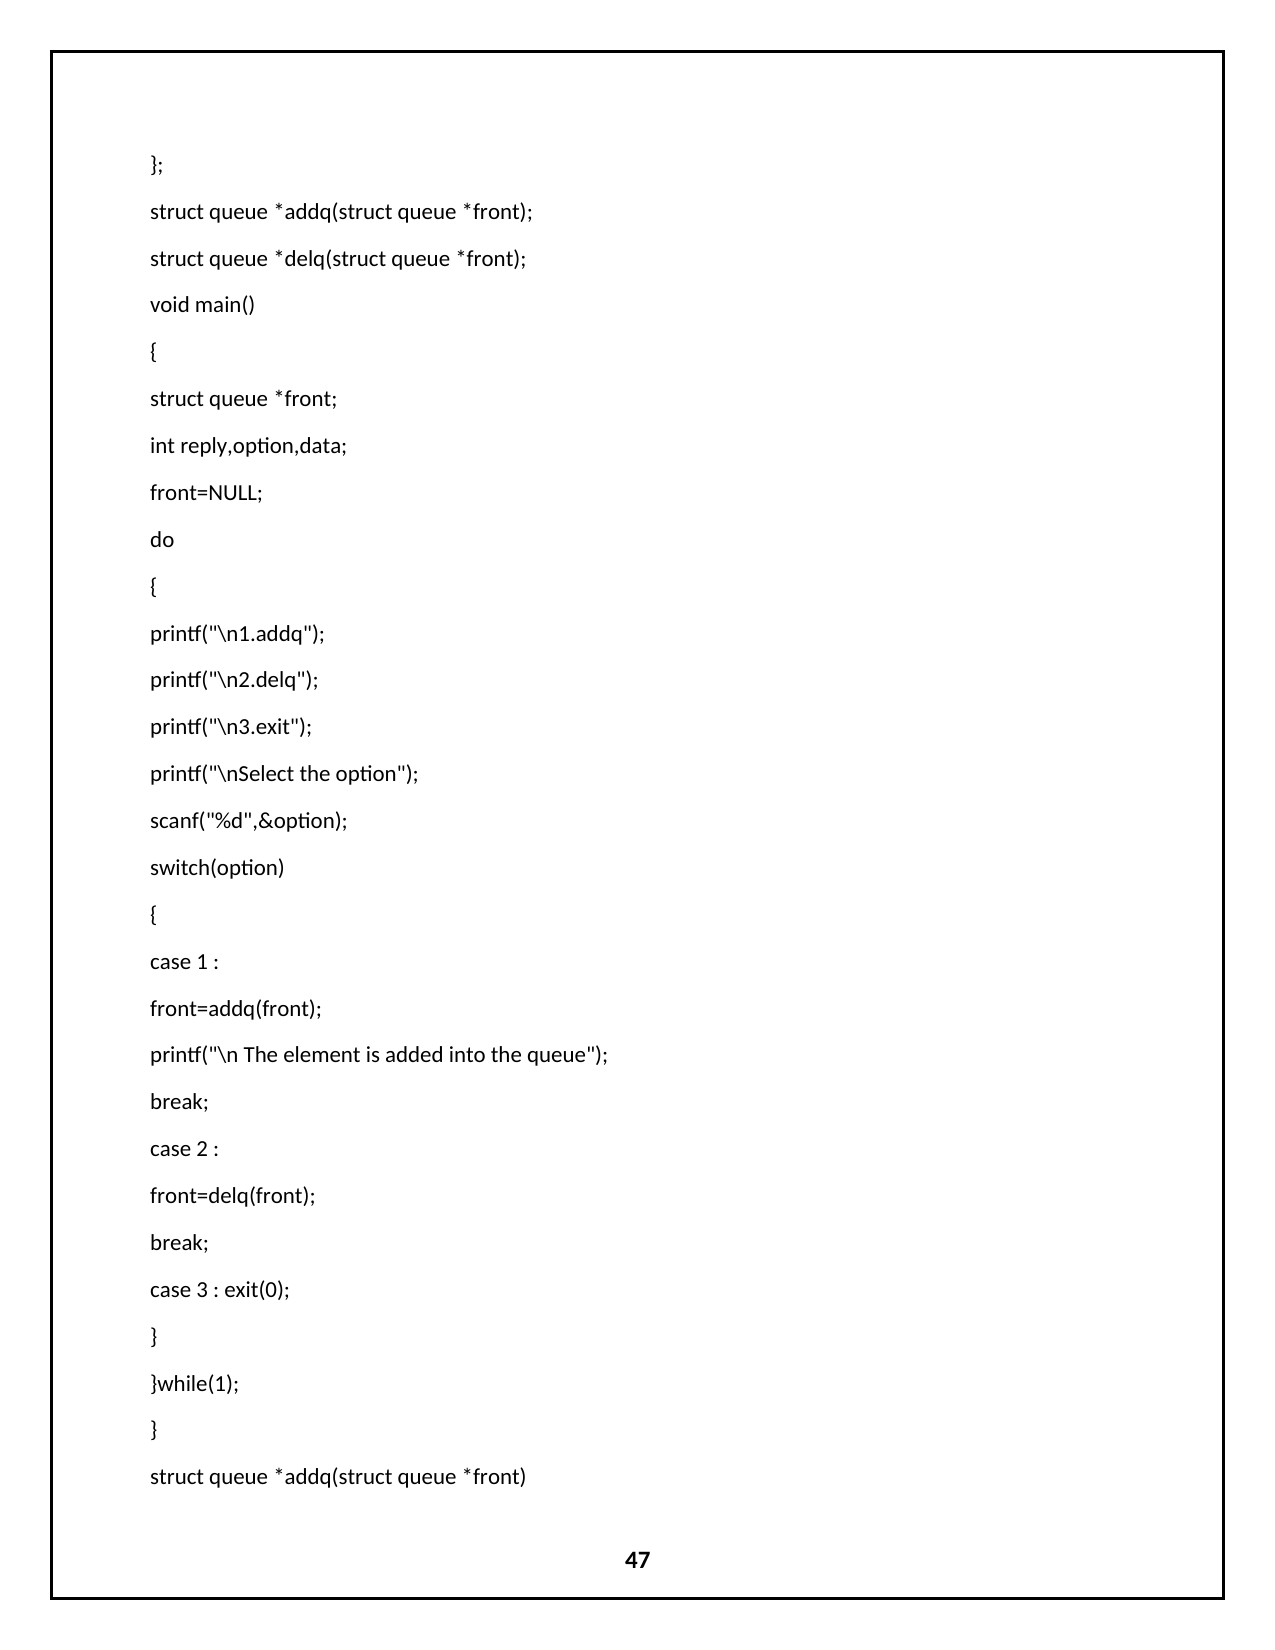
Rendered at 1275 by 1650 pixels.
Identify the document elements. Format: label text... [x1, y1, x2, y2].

text case 2 : [150, 1134, 1125, 1162]
text printf("\n1.addq"); [150, 619, 1125, 647]
text printf("\nSelect the option"); [150, 759, 1125, 787]
text void main() [150, 291, 1125, 319]
text { [150, 337, 1125, 366]
text case 1 : [150, 947, 1125, 975]
text case 3 : exit(0); [150, 1275, 1125, 1303]
text switch(option) [150, 853, 1125, 881]
text front=addq(front); [150, 994, 1125, 1022]
text scanf("%d",&option); [150, 806, 1125, 834]
text break; [150, 1228, 1125, 1256]
text front=NULL; [150, 478, 1125, 506]
text { [150, 572, 1125, 600]
text } [150, 1416, 1125, 1444]
text int reply,option,data; [150, 431, 1125, 459]
text struct queue *delq(struct queue *front); [150, 244, 1125, 272]
text } [150, 1322, 1125, 1350]
text struct queue *front; [150, 384, 1125, 412]
text struct queue *addq(struct queue *front) [150, 1462, 1125, 1491]
text do [150, 525, 1125, 553]
text break; [150, 1087, 1125, 1116]
text front=delq(front); [150, 1181, 1125, 1209]
text printf("\n3.exit"); [150, 712, 1125, 741]
text }while(1); [150, 1369, 1125, 1397]
text }; [150, 150, 1125, 178]
text printf("\n2.delq"); [150, 666, 1125, 694]
text printf("\n The element is added into the queue"); [150, 1041, 1125, 1069]
text struct queue *addq(struct queue *front); [150, 197, 1125, 225]
text { [150, 900, 1125, 928]
